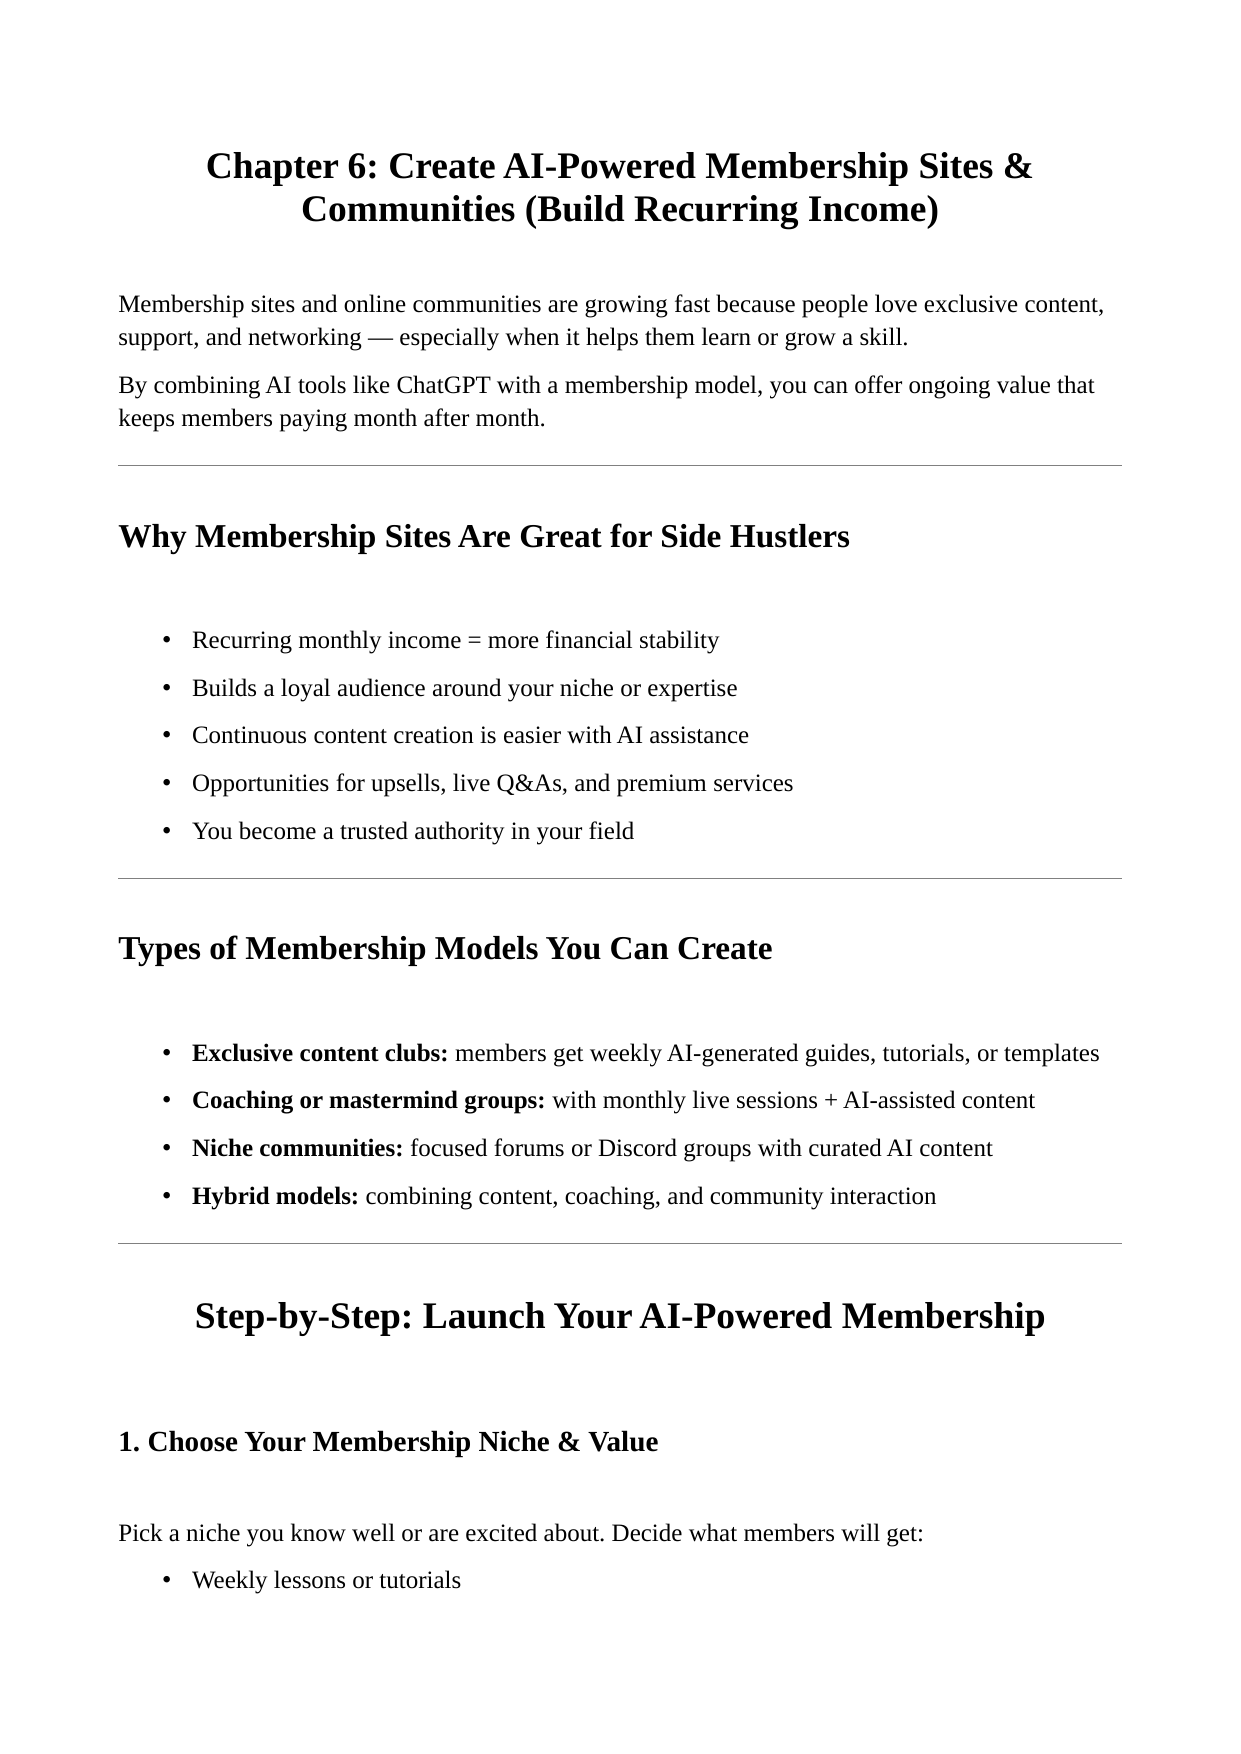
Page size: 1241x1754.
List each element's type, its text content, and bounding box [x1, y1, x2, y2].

list Niche communities: focused forums or Discord groups with curated AI content [162, 1133, 1122, 1162]
list Continuous content creation is easier with AI assistance [162, 721, 1122, 749]
subtitle Chapter 6: Create AI-Powered Membership Sites & Communities (Build Recurring Income) [118, 143, 1122, 229]
subtitle 1. Choose Your Membership Niche & Value [118, 1424, 1122, 1458]
list Hybrid models: combining content, coaching, and community interaction [162, 1181, 1122, 1209]
list Exclusive content clubs: members get weekly AI-generated guides, tutorials, or templates [162, 1038, 1122, 1067]
subtitle Why Membership Sites Are Great for Side Hustlers [118, 516, 1122, 554]
text Membership sites and online communities are growing fast because people love exclusive content, support, and networking — especially when it helps them learn or grow a skill. [118, 289, 1122, 351]
text By combining AI tools like ChatGPT with a membership model, you can offer ongoing value that keeps members paying month after month. [118, 370, 1122, 432]
text Pick a niche you know well or are excited about. Decide what members will get: [118, 1518, 1122, 1547]
list You become a trusted authority in your field [162, 816, 1122, 844]
subtitle Types of Membership Models You Can Create [118, 928, 1122, 967]
list Coaching or mastermind groups: with monthly live sessions + AI-assisted content [162, 1086, 1122, 1114]
list Builds a loyal audience around your niche or expertise [162, 673, 1122, 702]
list Opportunities for upsells, live Q&As, and premium services [162, 768, 1122, 797]
list Recurring monthly income = more financial stability [162, 625, 1122, 654]
subtitle Step-by-Step: Launch Your AI-Powered Membership [118, 1293, 1122, 1337]
list Weekly lessons or tutorials [162, 1566, 1122, 1594]
